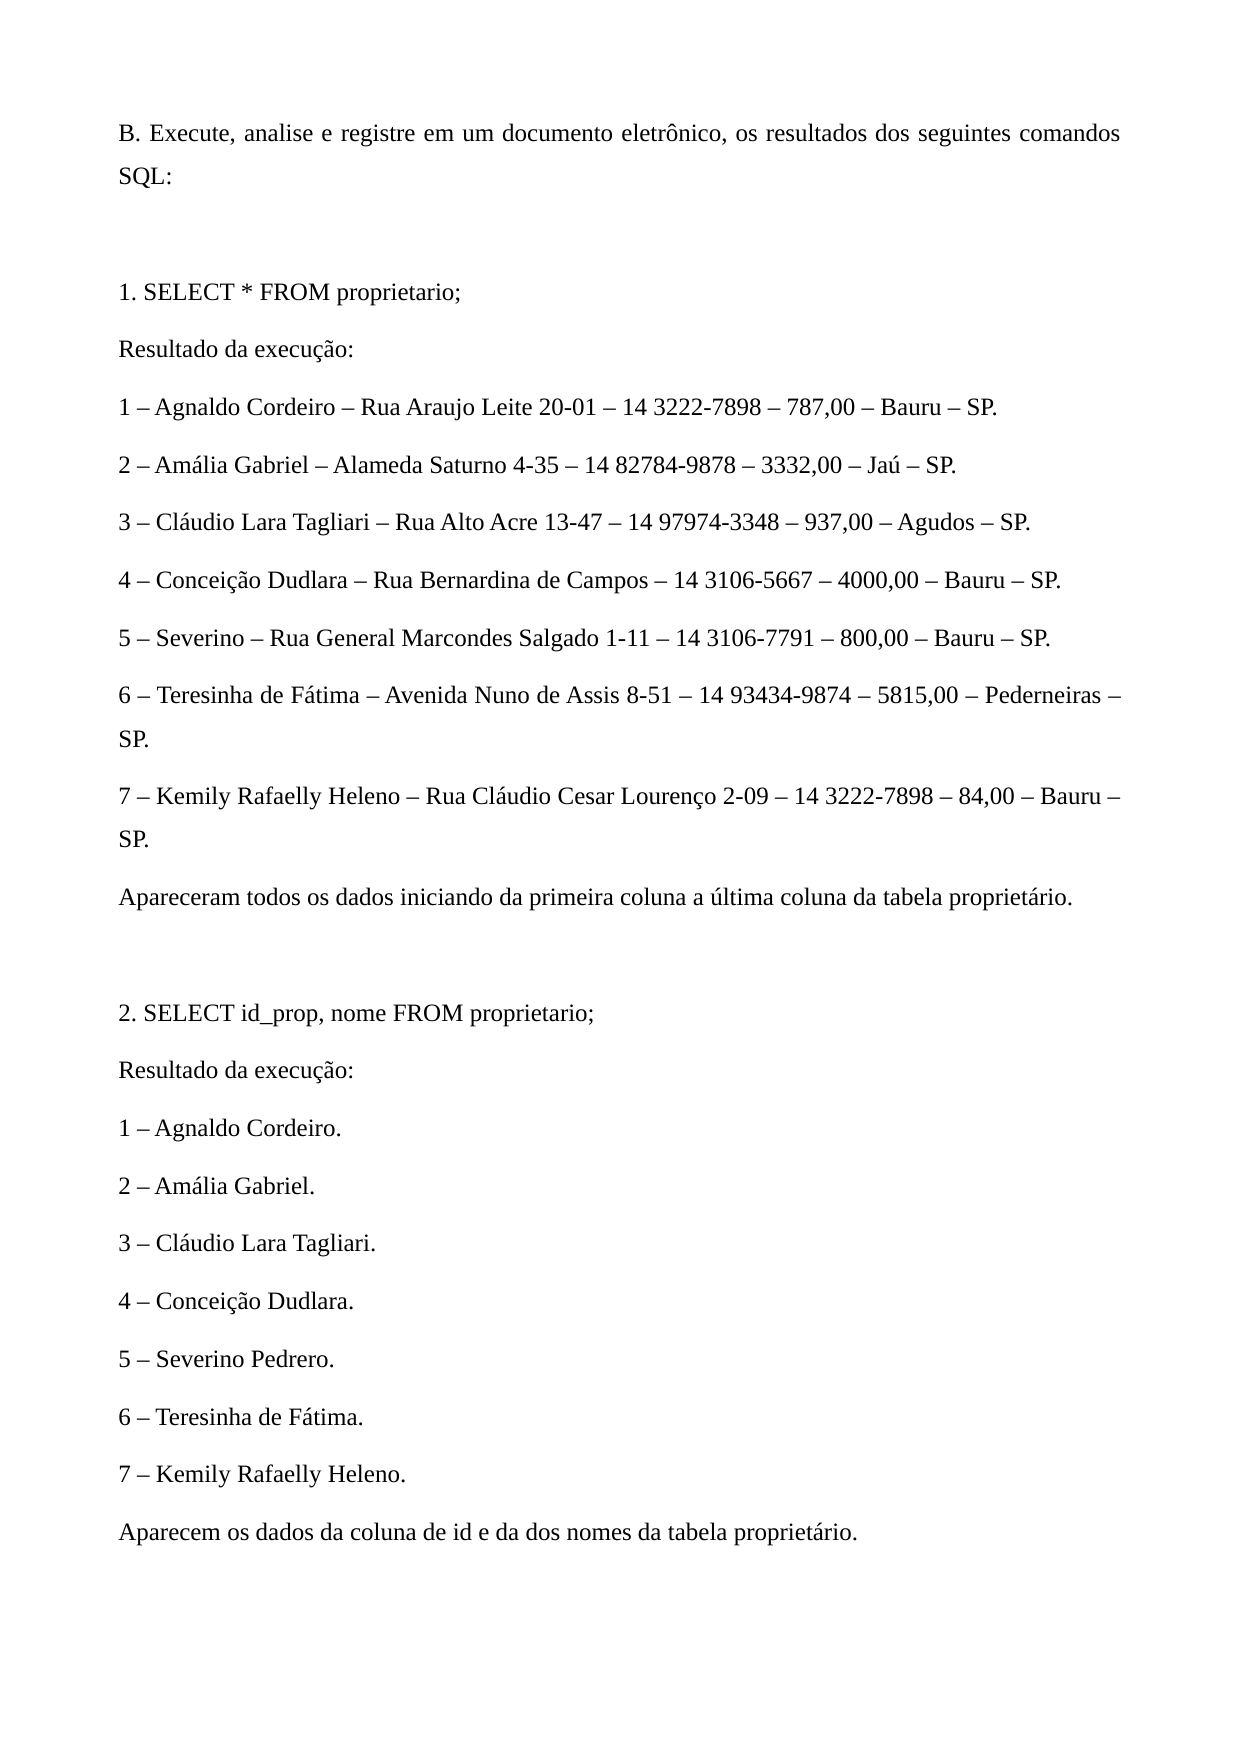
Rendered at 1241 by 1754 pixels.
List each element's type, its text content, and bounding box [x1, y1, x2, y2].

text Aparecem os dados da coluna de id e da dos nomes da tabela proprietário. [118, 1517, 1122, 1546]
text 4 – Conceição Dudlara. [118, 1286, 1122, 1315]
text 4 – Conceição Dudlara – Rua Bernardina de Campos – 14 3106-5667 – 4000,00 – Bauru – SP. [118, 565, 1122, 594]
text 2 – Amália Gabriel – Alameda Saturno 4-35 – 14 82784-9878 – 3332,00 – Jaú – SP. [118, 450, 1122, 478]
text 1 – Agnaldo Cordeiro. [118, 1113, 1122, 1142]
text 7 – Kemily Rafaelly Heleno. [118, 1459, 1122, 1488]
text 5 – Severino Pedrero. [118, 1344, 1122, 1373]
text 5 – Severino – Rua General Marcondes Salgado 1-11 – 14 3106-7791 – 800,00 – Bauru – SP. [118, 623, 1122, 652]
text Apareceram todos os dados iniciando da primeira coluna a última coluna da tabela proprietário. [118, 882, 1122, 911]
text 2. SELECT id_prop, nome FROM proprietario; [118, 998, 1122, 1026]
text 6 – Teresinha de Fátima – Avenida Nuno de Assis 8-51 – 14 93434-9874 – 5815,00 – Pederneiras – SP. [118, 681, 1122, 752]
text 7 – Kemily Rafaelly Heleno – Rua Cláudio Cesar Lourenço 2-09 – 14 3222-7898 – 84,00 – Bauru – SP. [118, 781, 1122, 853]
text 1 – Agnaldo Cordeiro – Rua Araujo Leite 20-01 – 14 3222-7898 – 787,00 – Bauru – SP. [118, 392, 1122, 421]
text B. Execute, analise e registre em um documento eletrônico, os resultados dos seguintes comandos SQL: [118, 118, 1122, 190]
text 2 – Amália Gabriel. [118, 1171, 1122, 1199]
text Resultado da execução: [118, 334, 1122, 363]
text 6 – Teresinha de Fátima. [118, 1402, 1122, 1430]
text Resultado da execução: [118, 1055, 1122, 1084]
text 3 – Cláudio Lara Tagliari. [118, 1228, 1122, 1257]
text 1. SELECT * FROM proprietario; [118, 277, 1122, 305]
text 3 – Cláudio Lara Tagliari – Rua Alto Acre 13-47 – 14 97974-3348 – 937,00 – Agudos – SP. [118, 507, 1122, 536]
